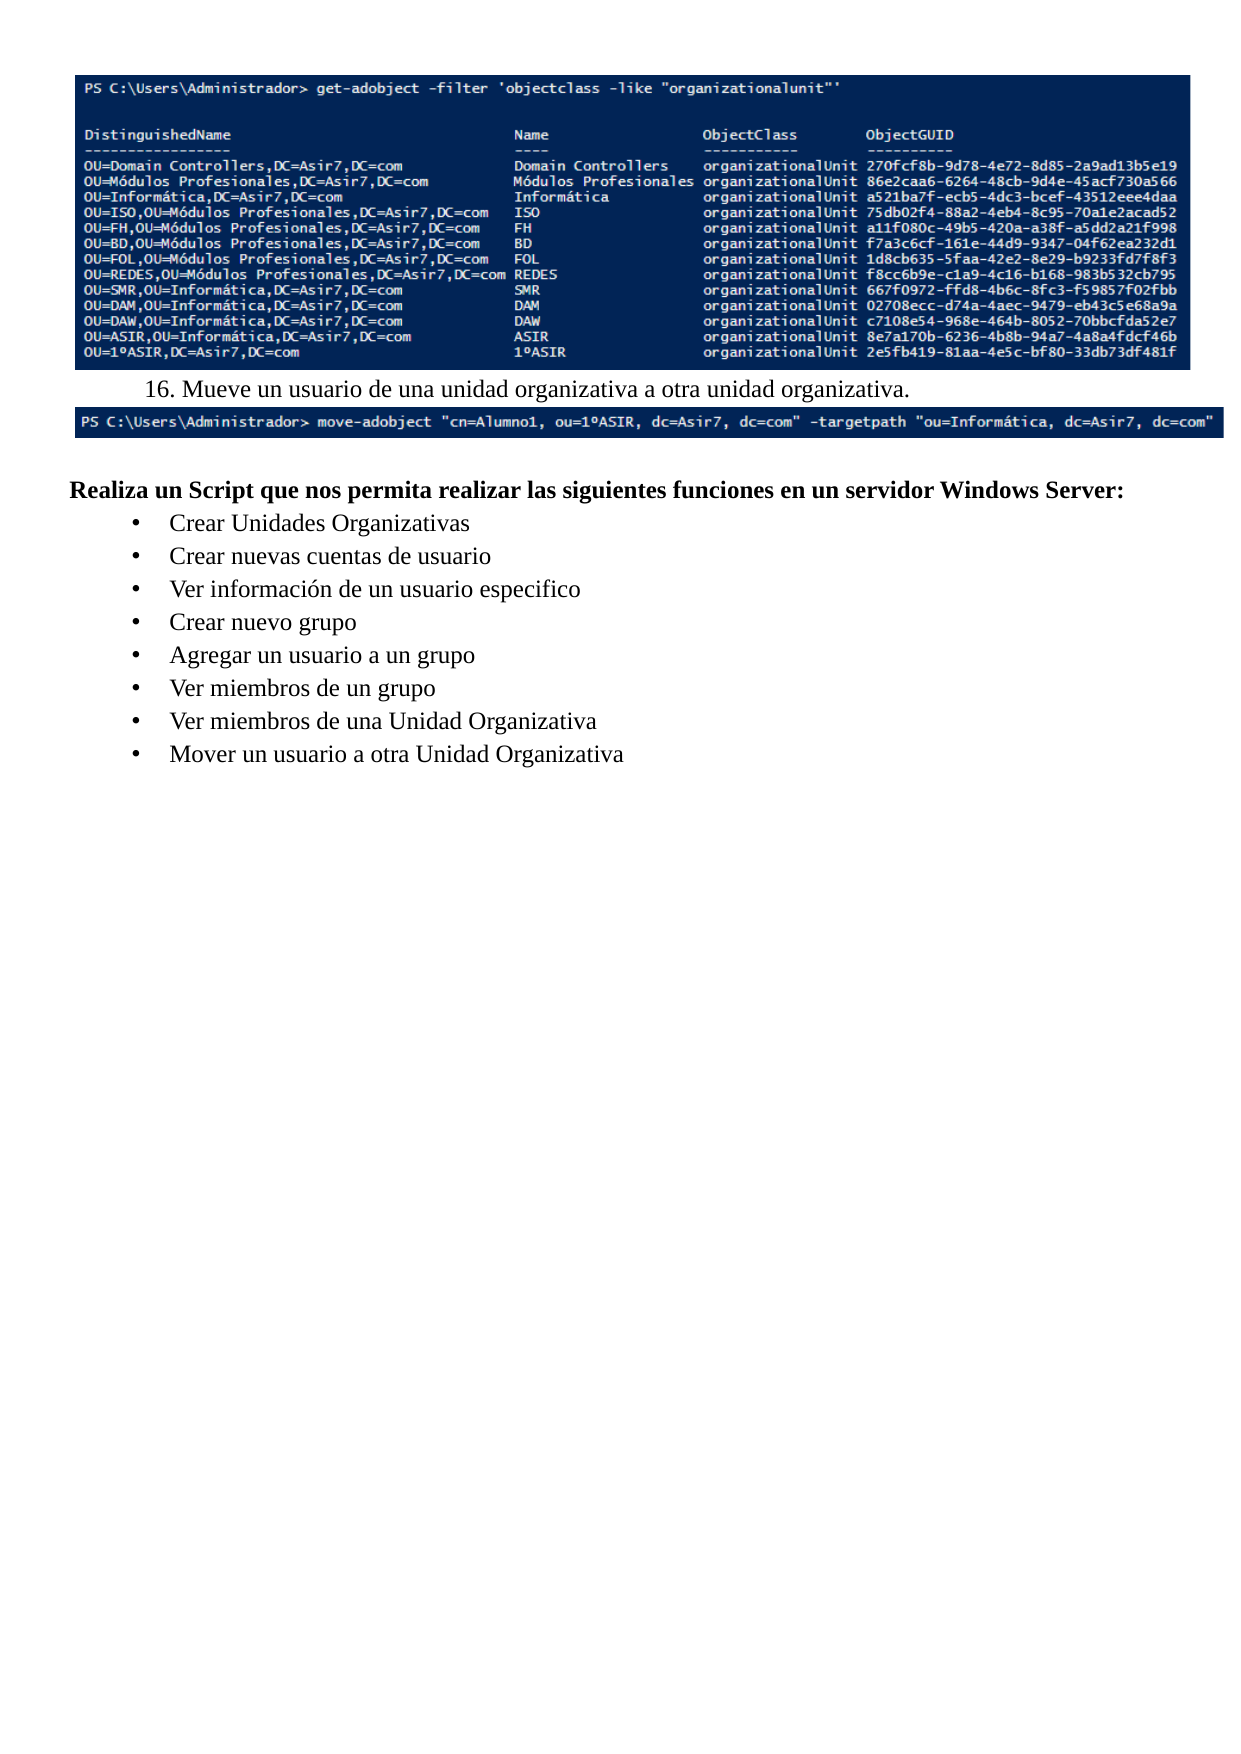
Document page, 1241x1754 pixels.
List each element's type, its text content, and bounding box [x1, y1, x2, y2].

list Agregar un usuario a un grupo [132, 640, 1165, 669]
list Ver información de un usuario especifico [132, 574, 1165, 603]
list Ver miembros de un grupo [132, 673, 1165, 702]
list Crear Unidades Organizativas [132, 508, 1165, 537]
list Mover un usuario a otra Unidad Organizativa [132, 739, 1165, 768]
list Mueve un usuario de una unidad organizativa a otra unidad organizativa. [144, 374, 1165, 403]
list Ver miembros de una Unidad Organizativa [132, 706, 1165, 735]
text Realiza un Script que nos permita realizar las siguientes funciones en un servidor Windows Server: [69, 475, 1165, 504]
list Crear nuevas cuentas de usuario [132, 541, 1165, 570]
list Crear nuevo grupo [132, 607, 1165, 636]
